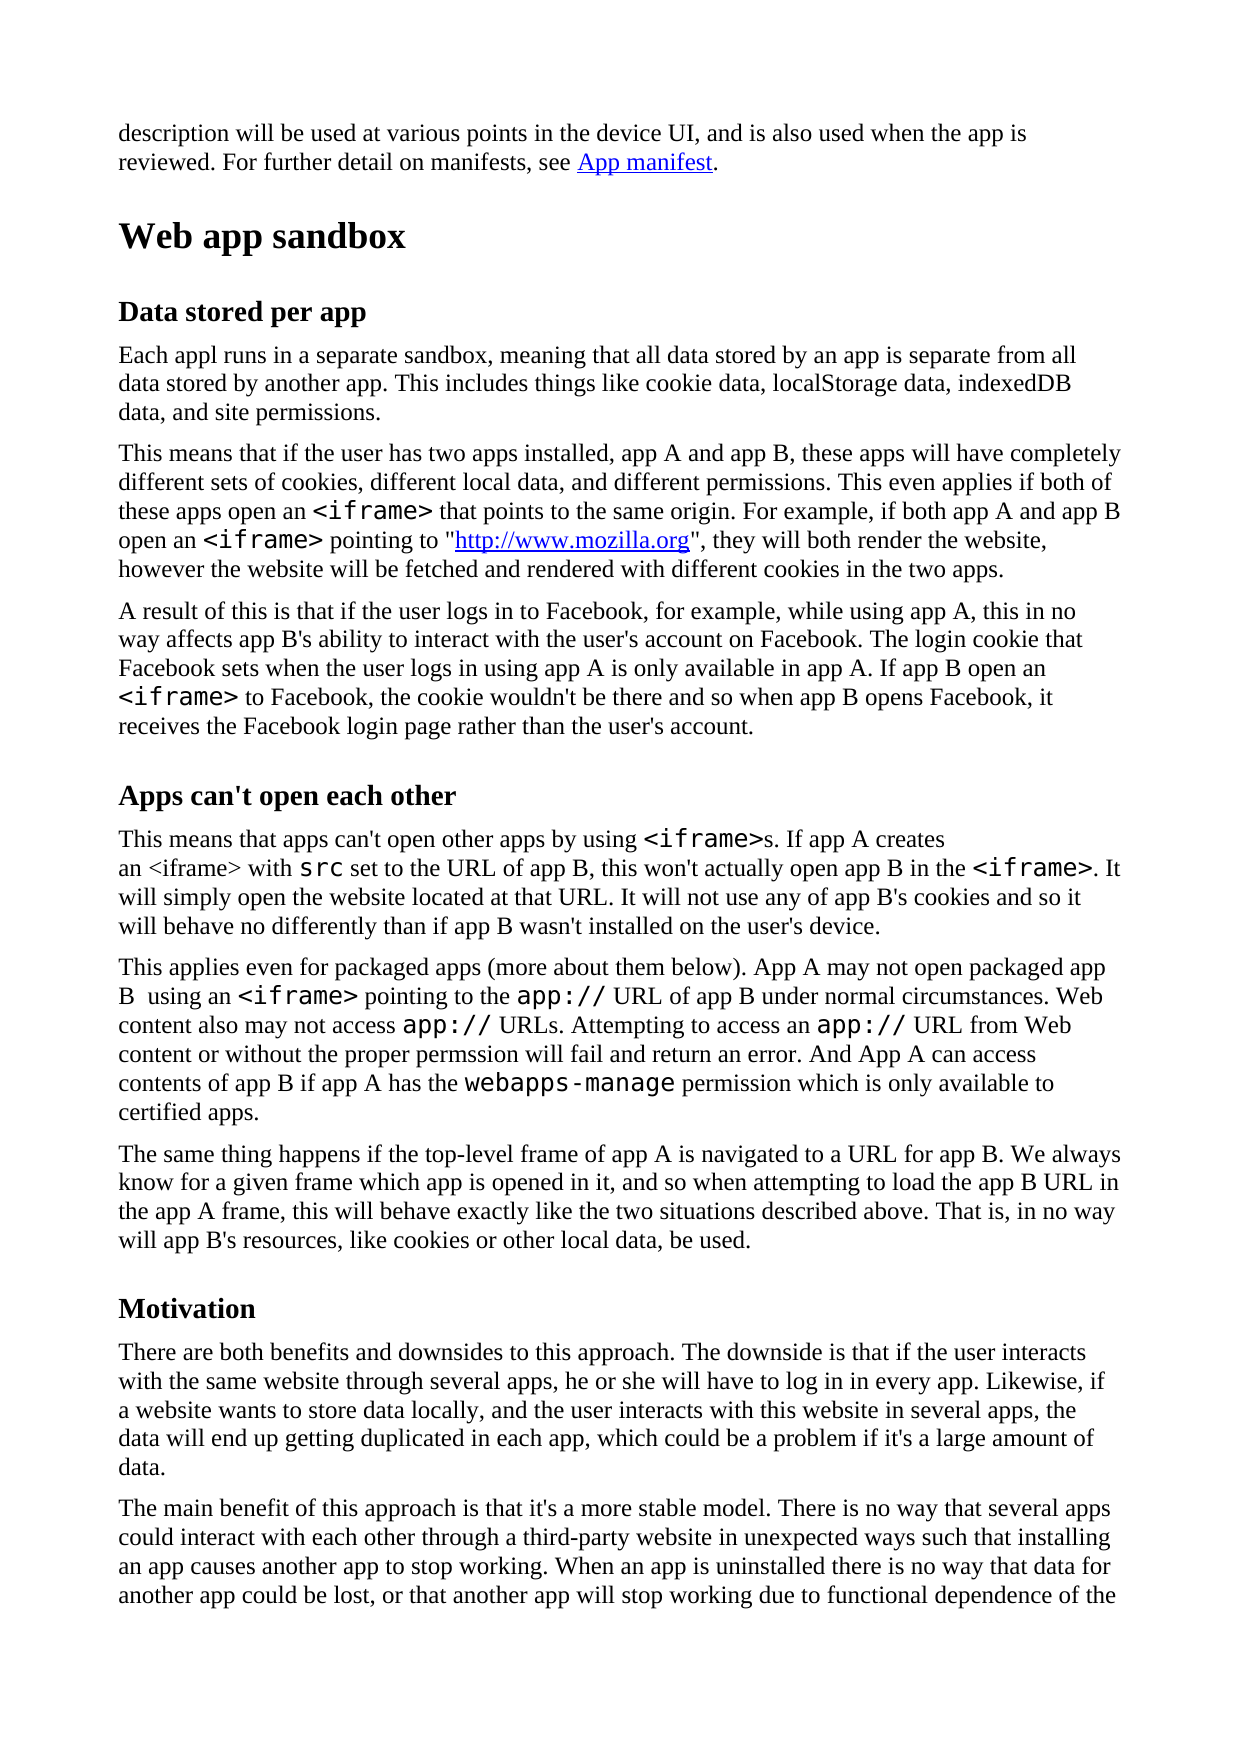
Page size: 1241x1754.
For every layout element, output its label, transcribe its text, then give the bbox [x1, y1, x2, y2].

text This means that apps can't open other apps by using <iframe>s. If app A creates an <iframe> with src set to the URL of app B, this won't actually open app B in the <iframe>. It will simply open the website located at that URL. It will not use any of app B's cookies and so it will behave no differently than if app B wasn't installed on the user's device. [118, 824, 1122, 940]
text description will be used at various points in the device UI, and is also used when the app is reviewed. For further detail on manifests, see App manifest. [118, 118, 1122, 176]
text There are both benefits and downsides to this approach. The downside is that if the user interacts with the same website through several apps, he or she will have to log in in every app. Likewise, if a website wants to store data locally, and the user interacts with this website in several apps, the data will end up getting duplicated in each app, which could be a problem if it's a large amount of data. [118, 1337, 1122, 1481]
text Data stored per app [118, 294, 1122, 327]
text Each appl runs in a separate sandbox, meaning that all data stored by an app is separate from all data stored by another app. This includes things like cookie data, localStorage data, indexedDB data, and site permissions. [118, 340, 1122, 426]
text Motivation [118, 1291, 1122, 1325]
text This means that if the user has two apps installed, app A and app B, these apps will have completely different sets of cookies, different local data, and different permissions. This even applies if both of these apps open an <iframe> that points to the same origin. For example, if both app A and app B open an <iframe> pointing to "http://www.mozilla.org", they will both render the website, however the website will be fetched and rendered with different cookies in the two apps. [118, 438, 1122, 583]
text Apps can't open each other [118, 778, 1122, 811]
text Web app sandbox [118, 213, 1122, 256]
text This applies even for packaged apps (more about them below). App A may not open packaged app B using an <iframe> pointing to the app:// URL of app B under normal circumstances. Web content also may not access app:// URLs. Attempting to access an app:// URL from Web content or without the proper permssion will fail and return an error. And App A can access contents of app B if app A has the webapps-manage permission which is only available to certified apps. [118, 952, 1122, 1126]
text A result of this is that if the user logs in to Facebook, for example, while using app A, this in no way affects app B's ability to interact with the user's account on Facebook. The login cookie that Facebook sets when the user logs in using app A is only available in app A. If app B open an <iframe> to Facebook, the cookie wouldn't be there and so when app B opens Facebook, it receives the Facebook login page rather than the user's account. [118, 596, 1122, 740]
text The main benefit of this approach is that it's a more stable model. There is no way that several apps could interact with each other through a third-party website in unexpected ways such that installing an app causes another app to stop working. When an app is uninstalled there is no way that data for another app could be lost, or that another app will stop working due to functional dependence of the [118, 1493, 1122, 1608]
text The same thing happens if the top-level frame of app A is navigated to a URL for app B. We always know for a given frame which app is opened in it, and so when attempting to load the app B URL in the app A frame, this will behave exactly like the two situations described above. That is, in no way will app B's resources, like cookies or other local data, be used. [118, 1139, 1122, 1254]
